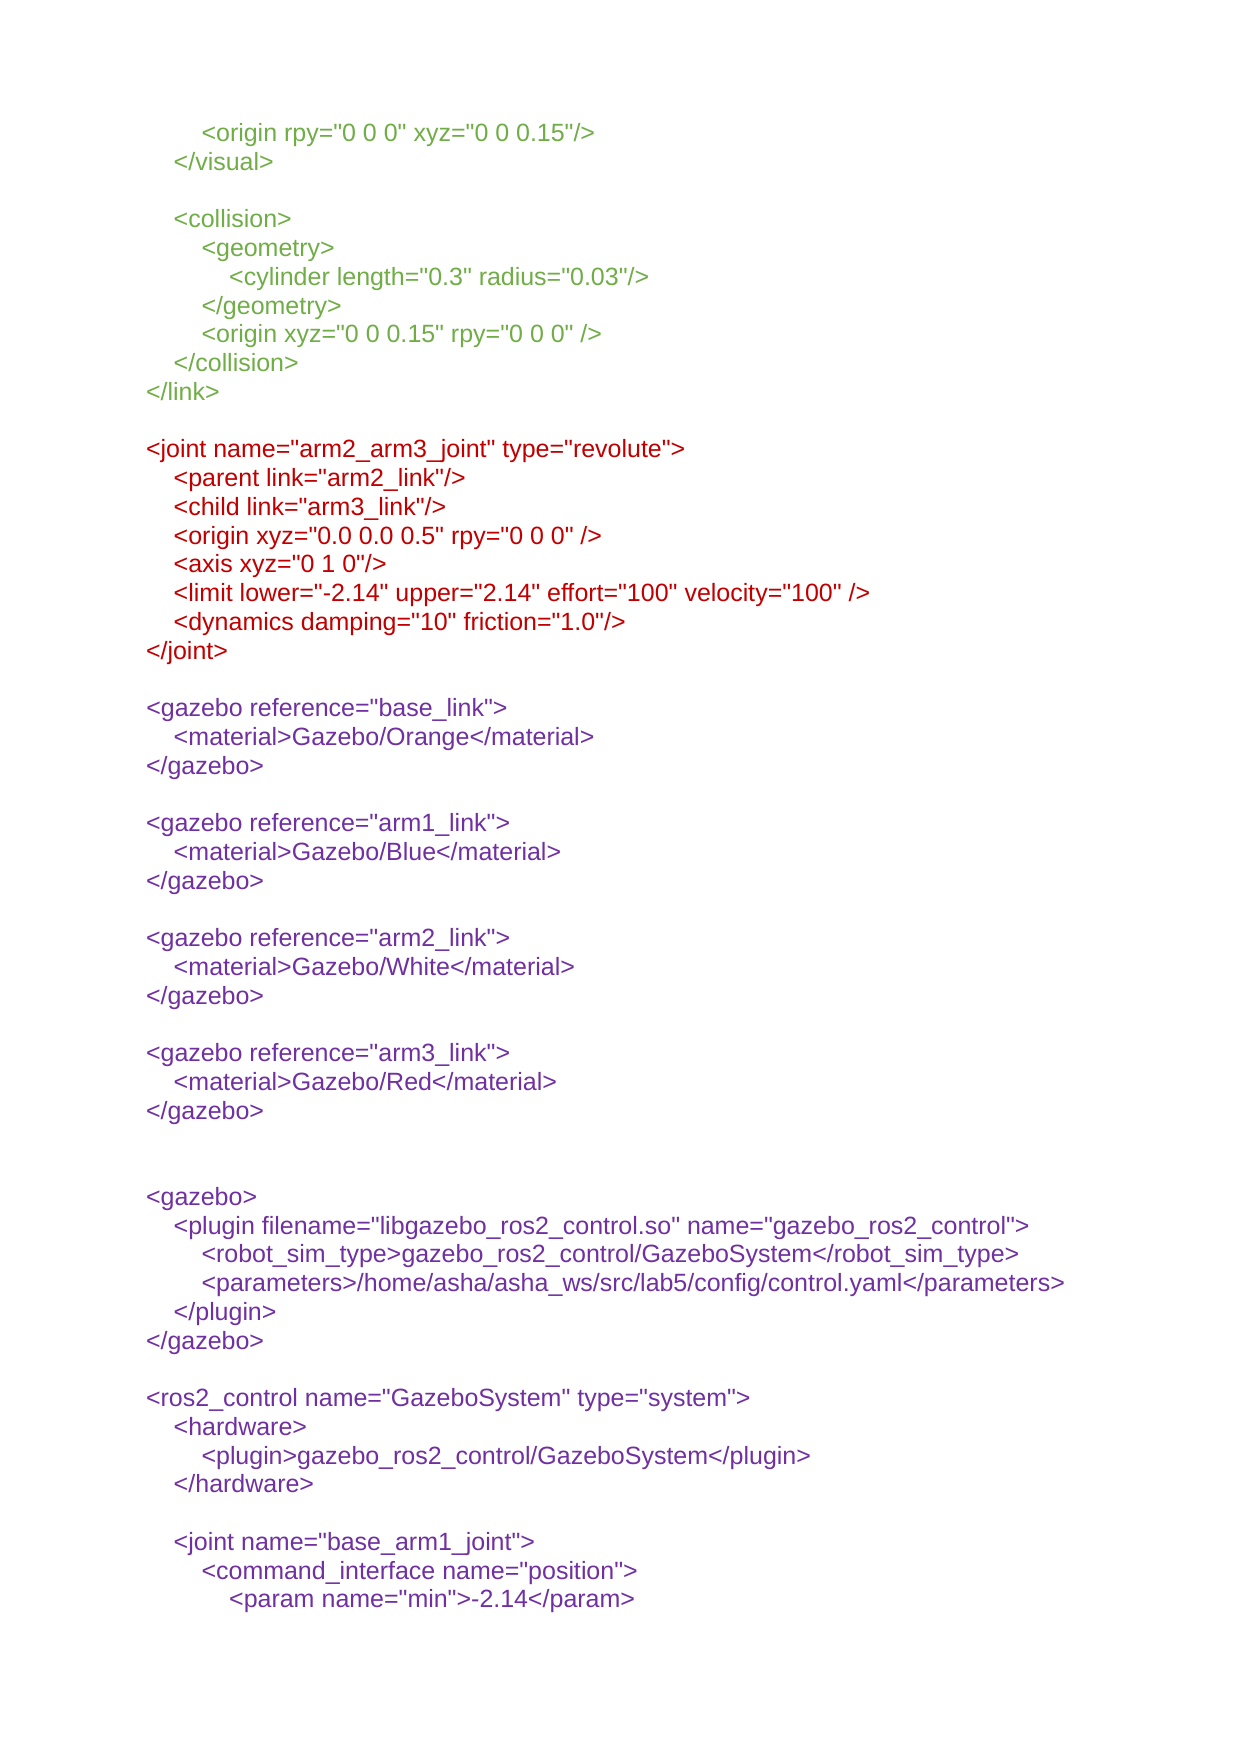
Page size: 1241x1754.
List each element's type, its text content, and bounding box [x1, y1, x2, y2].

text </joint> [118, 636, 1122, 664]
text <limit lower="-2.14" upper="2.14" effort="100" velocity="100" /> [118, 578, 1122, 607]
text <gazebo reference="base_link"> [118, 693, 1122, 722]
text </visual> [118, 147, 1122, 176]
text <param name="min">-2.14</param> [118, 1584, 1122, 1613]
text <gazebo reference="arm3_link"> [118, 1038, 1122, 1067]
text <ros2_control name="GazeboSystem" type="system"> [118, 1383, 1122, 1412]
text <command_interface name="position"> [118, 1556, 1122, 1584]
text </collision> [118, 348, 1122, 377]
text </gazebo> [118, 981, 1122, 1009]
text <plugin filename="libgazebo_ros2_control.so" name="gazebo_ros2_control"> [118, 1211, 1122, 1239]
text <gazebo reference="arm2_link"> [118, 923, 1122, 952]
text <cylinder length="0.3" radius="0.03"/> [118, 262, 1122, 291]
text <robot_sim_type>gazebo_ros2_control/GazeboSystem</robot_sim_type> [118, 1239, 1122, 1268]
text </plugin> [118, 1297, 1122, 1326]
text <material>Gazebo/White</material> [118, 952, 1122, 981]
text <parent link="arm2_link"/> [118, 463, 1122, 492]
text </gazebo> [118, 1096, 1122, 1124]
text <collision> [118, 204, 1122, 233]
text </gazebo> [118, 1326, 1122, 1354]
text </gazebo> [118, 751, 1122, 779]
text </geometry> [118, 291, 1122, 319]
text <material>Gazebo/Orange</material> [118, 722, 1122, 751]
text <gazebo> [118, 1182, 1122, 1211]
text <parameters>/home/asha/asha_ws/src/lab5/config/control.yaml</parameters> [118, 1268, 1122, 1297]
text <gazebo reference="arm1_link"> [118, 808, 1122, 837]
text </gazebo> [118, 866, 1122, 894]
text <geometry> [118, 233, 1122, 262]
text <joint name="base_arm1_joint"> [118, 1527, 1122, 1556]
text <joint name="arm2_arm3_joint" type="revolute"> [118, 434, 1122, 463]
text </hardware> [118, 1469, 1122, 1498]
text <origin xyz="0 0 0.15" rpy="0 0 0" /> [118, 319, 1122, 348]
text <material>Gazebo/Blue</material> [118, 837, 1122, 866]
text <origin rpy="0 0 0" xyz="0 0 0.15"/> [118, 118, 1122, 147]
text <plugin>gazebo_ros2_control/GazeboSystem</plugin> [118, 1441, 1122, 1469]
text </link> [118, 377, 1122, 406]
text <hardware> [118, 1412, 1122, 1441]
text <child link="arm3_link"/> [118, 492, 1122, 521]
text <dynamics damping="10" friction="1.0"/> [118, 607, 1122, 636]
text <origin xyz="0.0 0.0 0.5" rpy="0 0 0" /> [118, 521, 1122, 549]
text <axis xyz="0 1 0"/> [118, 549, 1122, 578]
text <material>Gazebo/Red</material> [118, 1067, 1122, 1096]
